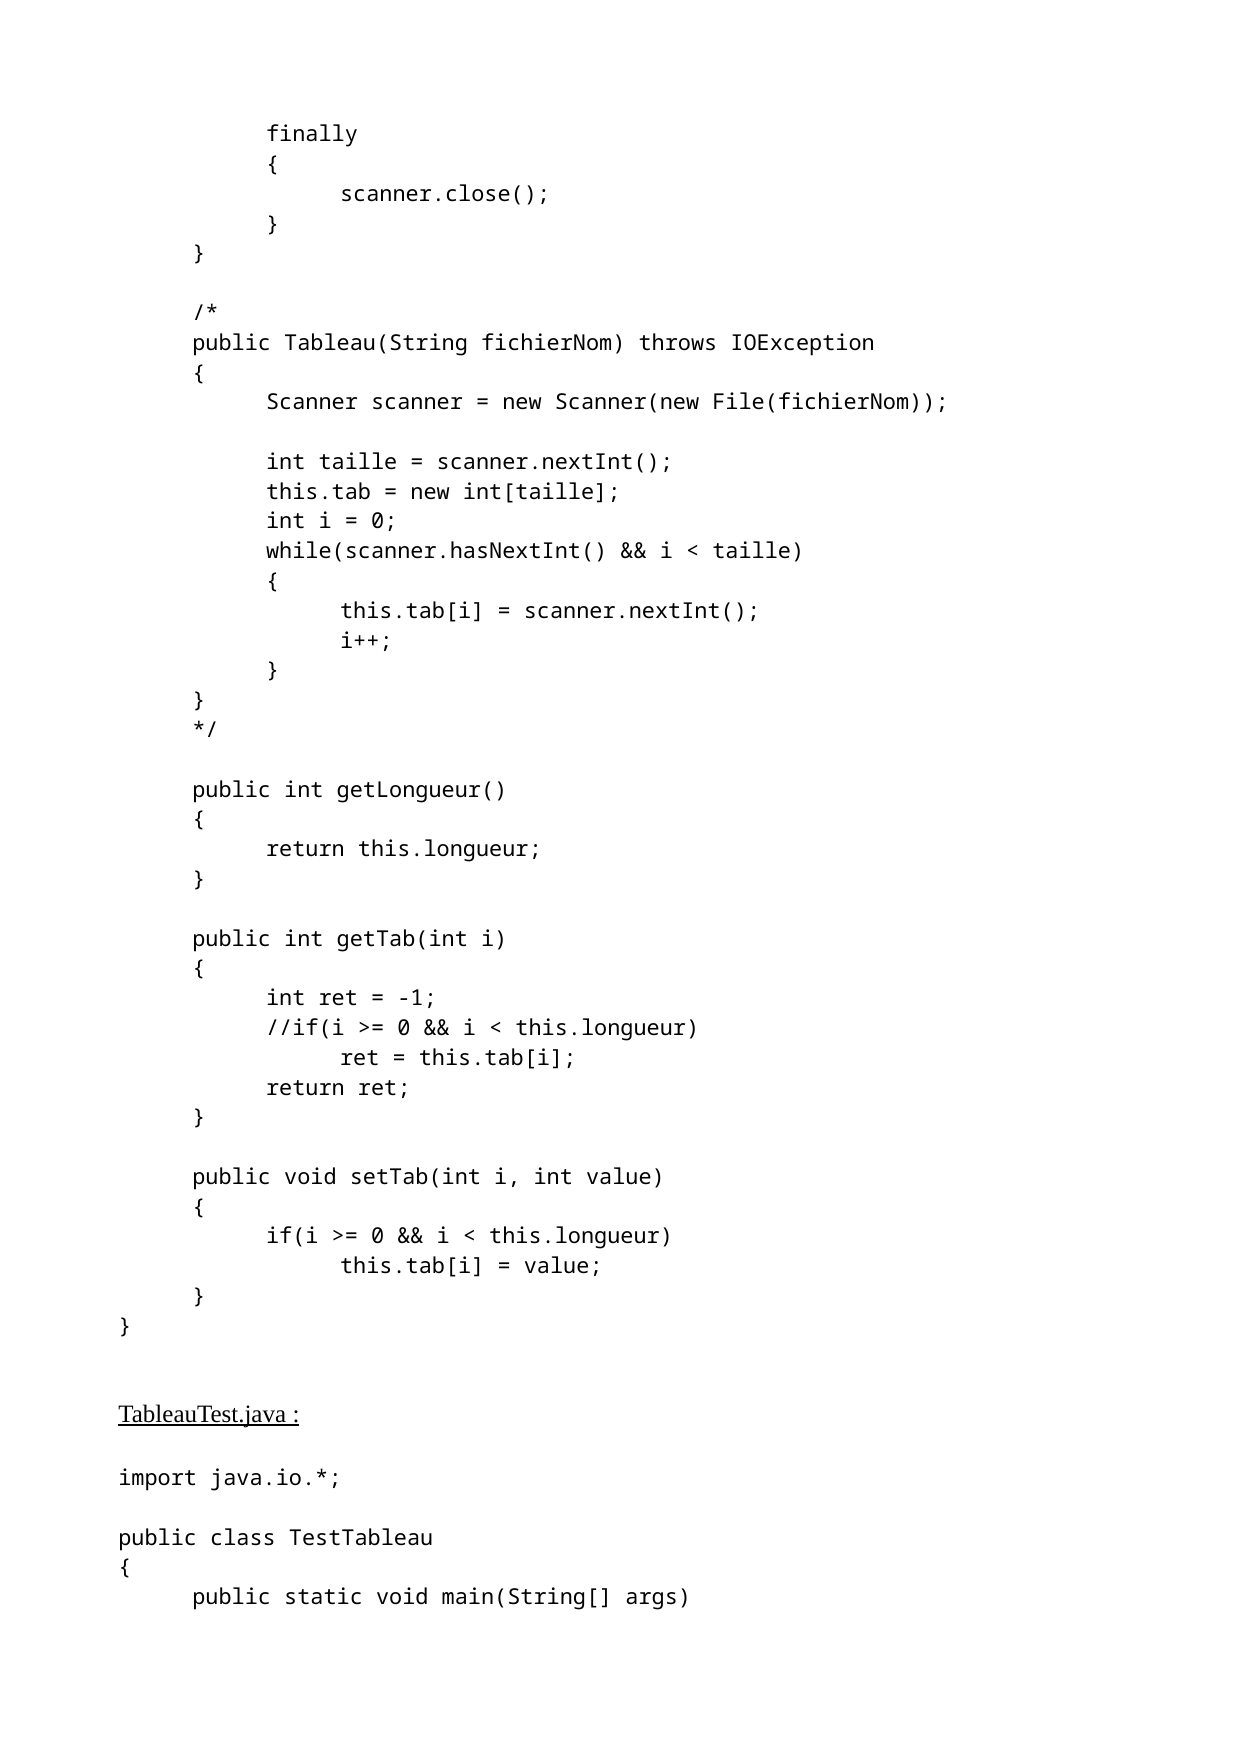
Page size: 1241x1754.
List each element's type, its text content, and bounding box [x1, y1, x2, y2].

text */ [118, 714, 1122, 744]
text } [118, 207, 1122, 237]
text { [118, 356, 1122, 386]
text int ret = -1; [118, 982, 1122, 1012]
text } [118, 1310, 1122, 1339]
text ret = this.tab[i]; [118, 1042, 1122, 1071]
text int taille = scanner.nextInt(); [118, 446, 1122, 476]
text { [118, 803, 1122, 833]
text public static void main(String[] args) [118, 1581, 1122, 1611]
text finally [118, 118, 1122, 148]
text } [118, 684, 1122, 714]
text return this.longueur; [118, 833, 1122, 863]
text public Tableau(String fichierNom) throws IOException [118, 327, 1122, 356]
text this.tab[i] = scanner.nextInt(); [118, 595, 1122, 624]
text public int getLongueur() [118, 773, 1122, 803]
text } [118, 1101, 1122, 1131]
text if(i >= 0 && i < this.longueur) [118, 1220, 1122, 1250]
text } [118, 237, 1122, 267]
text { [118, 952, 1122, 982]
text scanner.close(); [118, 178, 1122, 207]
text } [118, 863, 1122, 893]
text import java.io.*; [118, 1462, 1122, 1492]
text public void setTab(int i, int value) [118, 1161, 1122, 1191]
text public class TestTableau [118, 1522, 1122, 1551]
text { [118, 148, 1122, 178]
text Scanner scanner = new Scanner(new File(fichierNom)); [118, 386, 1122, 416]
text this.tab = new int[taille]; [118, 476, 1122, 505]
text while(scanner.hasNextInt() && i < taille) [118, 535, 1122, 565]
text { [118, 1191, 1122, 1220]
text { [118, 1551, 1122, 1581]
text //if(i >= 0 && i < this.longueur) [118, 1012, 1122, 1042]
text } [118, 1280, 1122, 1310]
text public int getTab(int i) [118, 922, 1122, 952]
text int i = 0; [118, 505, 1122, 535]
text this.tab[i] = value; [118, 1250, 1122, 1280]
text TableauTest.java : [118, 1399, 1122, 1428]
text { [118, 565, 1122, 595]
text } [118, 654, 1122, 684]
text i++; [118, 624, 1122, 654]
text /* [118, 297, 1122, 327]
text return ret; [118, 1071, 1122, 1101]
